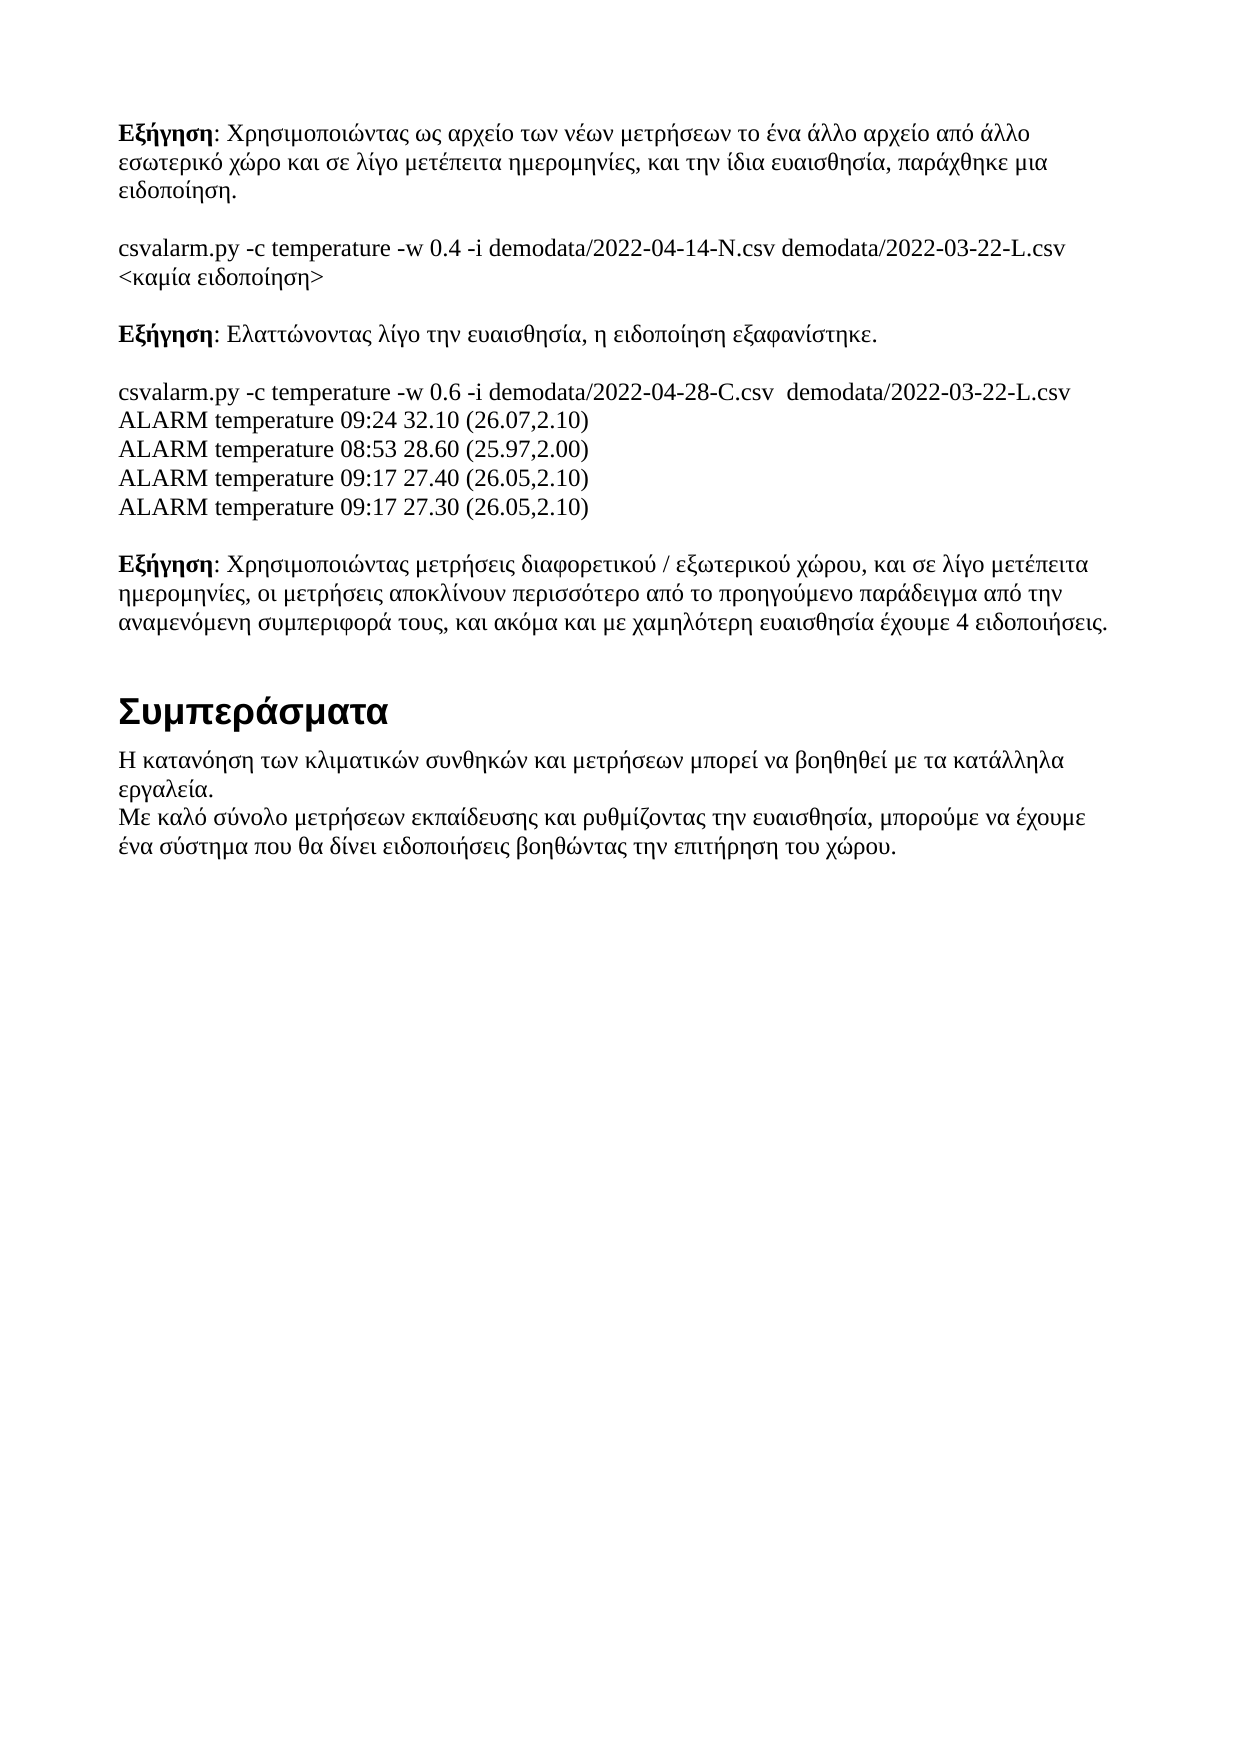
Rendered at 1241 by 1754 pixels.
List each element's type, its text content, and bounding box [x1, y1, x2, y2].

text Η κατανόηση των κλιματικών συνθηκών και μετρήσεων μπορεί να βοηθηθεί με τα κατάλληλα εργαλεία. [118, 745, 1122, 802]
text csvalarm.py -c temperature -w 0.6 -i demodata/2022-04-28-C.csv demodata/2022-03-22-L.csv [118, 377, 1122, 406]
text Εξήγηση: Χρησιμοποιώντας ως αρχείο των νέων μετρήσεων το ένα άλλο αρχείο από άλλο εσωτερικό χώρο και σε λίγο μετέπειτα ημερομηνίες, και την ίδια ευαισθησία, παράχθηκε μια ειδοποίηση. [118, 118, 1122, 204]
text <καμία ειδοποίηση> [118, 262, 1122, 291]
text Εξήγηση: Χρησιμοποιώντας μετρήσεις διαφορετικού / εξωτερικού χώρου, και σε λίγο μετέπειτα ημερομηνίες, οι μετρήσεις αποκλίνουν περισσότερο από το προηγούμενο παράδειγμα από την αναμενόμενη συμπεριφορά τους, και ακόμα και με χαμηλότερη ευαισθησία έχουμε 4 ειδοποιήσεις. [118, 549, 1122, 636]
text ALARM temperature 09:24 32.10 (26.07,2.10) [118, 406, 1122, 434]
text ALARM temperature 08:53 28.60 (25.97,2.00) [118, 434, 1122, 463]
text csvalarm.py -c temperature -w 0.4 -i demodata/2022-04-14-N.csv demodata/2022-03-22-L.csv [118, 233, 1122, 262]
text Εξήγηση: Ελαττώνοντας λίγο την ευαισθησία, η ειδοποίηση εξαφανίστηκε. [118, 319, 1122, 348]
subtitle Συμπεράσματα [118, 689, 1122, 732]
text Με καλό σύνολο μετρήσεων εκπαίδευσης και ρυθμίζοντας την ευαισθησία, μπορούμε να έχουμε ένα σύστημα που θα δίνει ειδοποιήσεις βοηθώντας την επιτήρηση του χώρου. [118, 802, 1122, 860]
text ALARM temperature 09:17 27.30 (26.05,2.10) [118, 492, 1122, 521]
text ALARM temperature 09:17 27.40 (26.05,2.10) [118, 463, 1122, 492]
